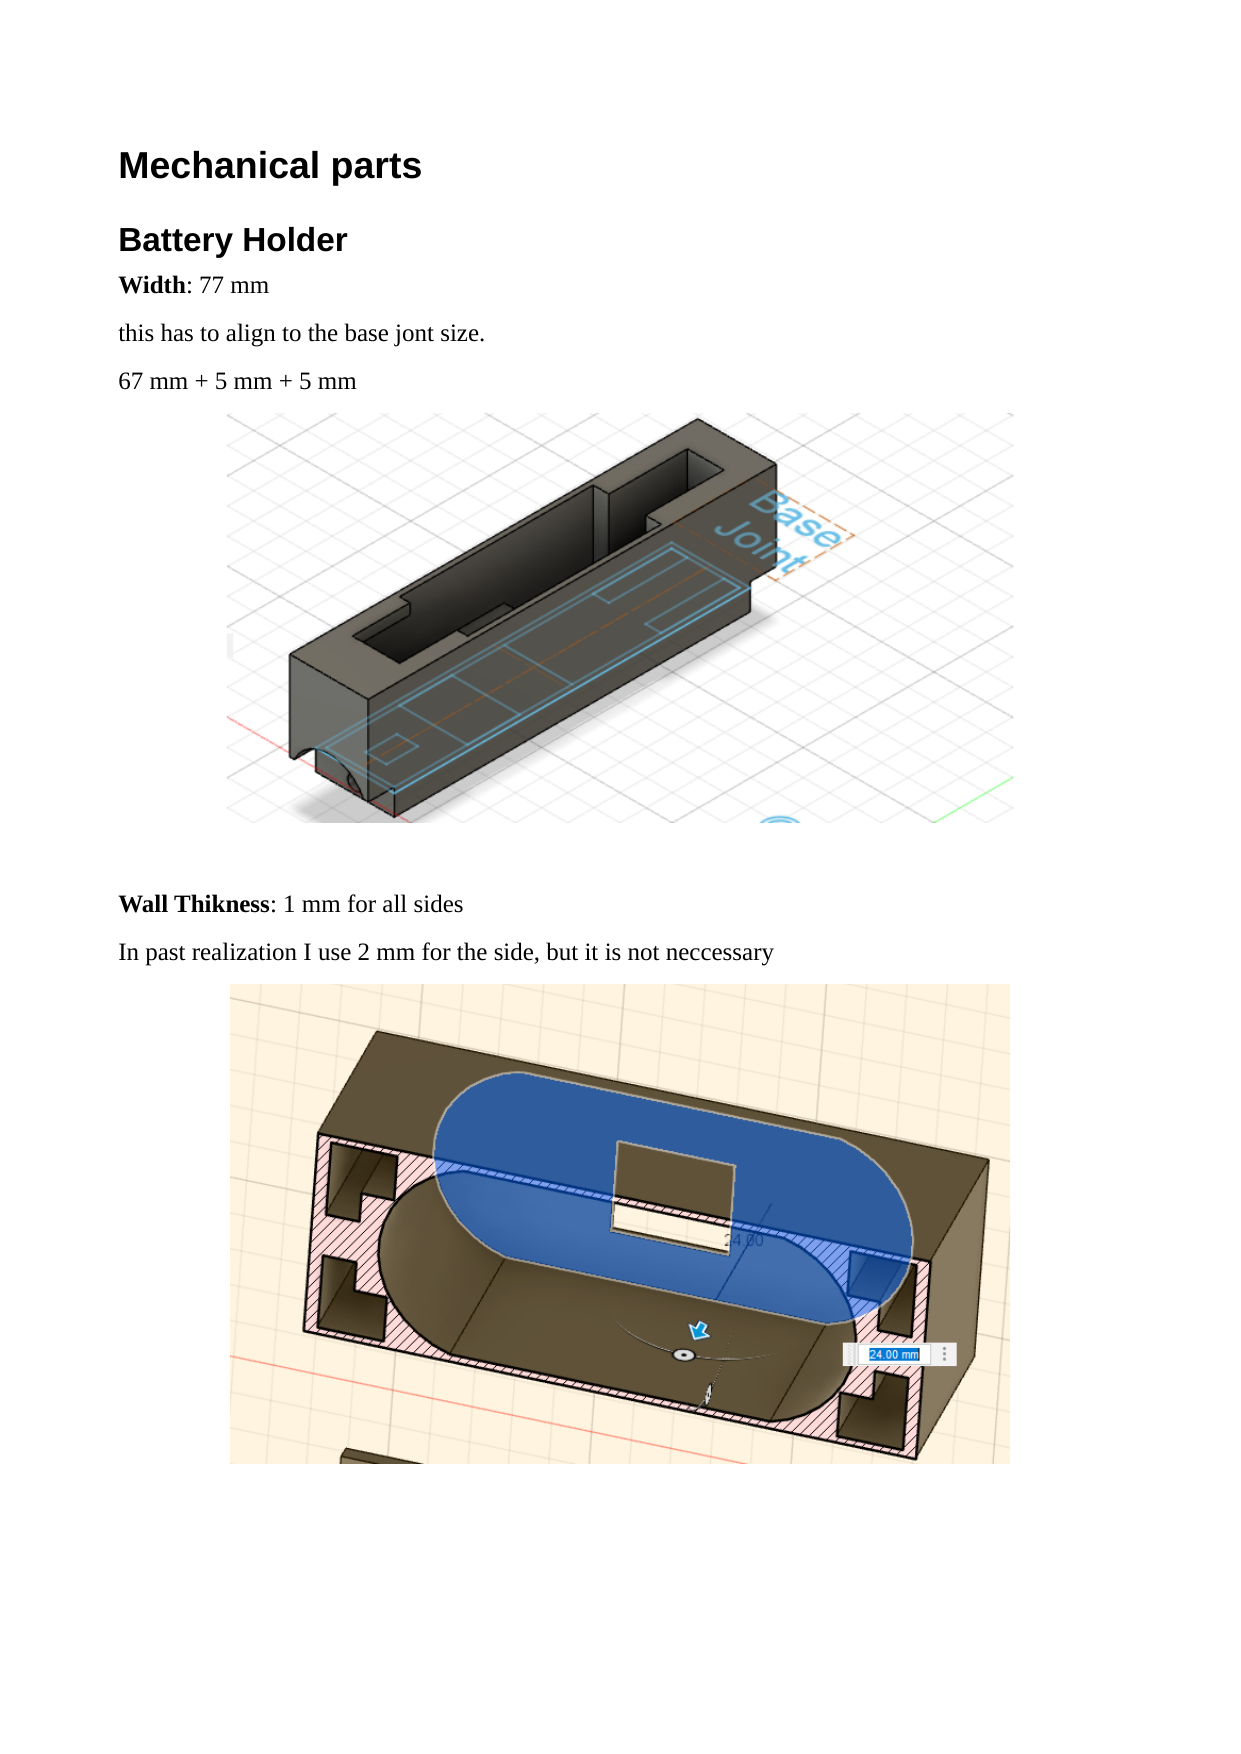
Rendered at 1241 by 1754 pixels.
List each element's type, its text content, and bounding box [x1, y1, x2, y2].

text Width: 77 mm [118, 271, 1122, 299]
text In past realization I use 2 mm for the side, but it is not neccessary [118, 937, 1122, 966]
picture [226, 413, 1014, 823]
subtitle Battery Holder [118, 219, 1122, 258]
subtitle Mechanical parts [118, 143, 1122, 186]
picture [230, 984, 1011, 1464]
text this has to align to the base jont size. [118, 318, 1122, 347]
text 67 mm + 5 mm + 5 mm [118, 366, 1122, 394]
text Wall Thikness: 1 mm for all sides [118, 889, 1122, 918]
